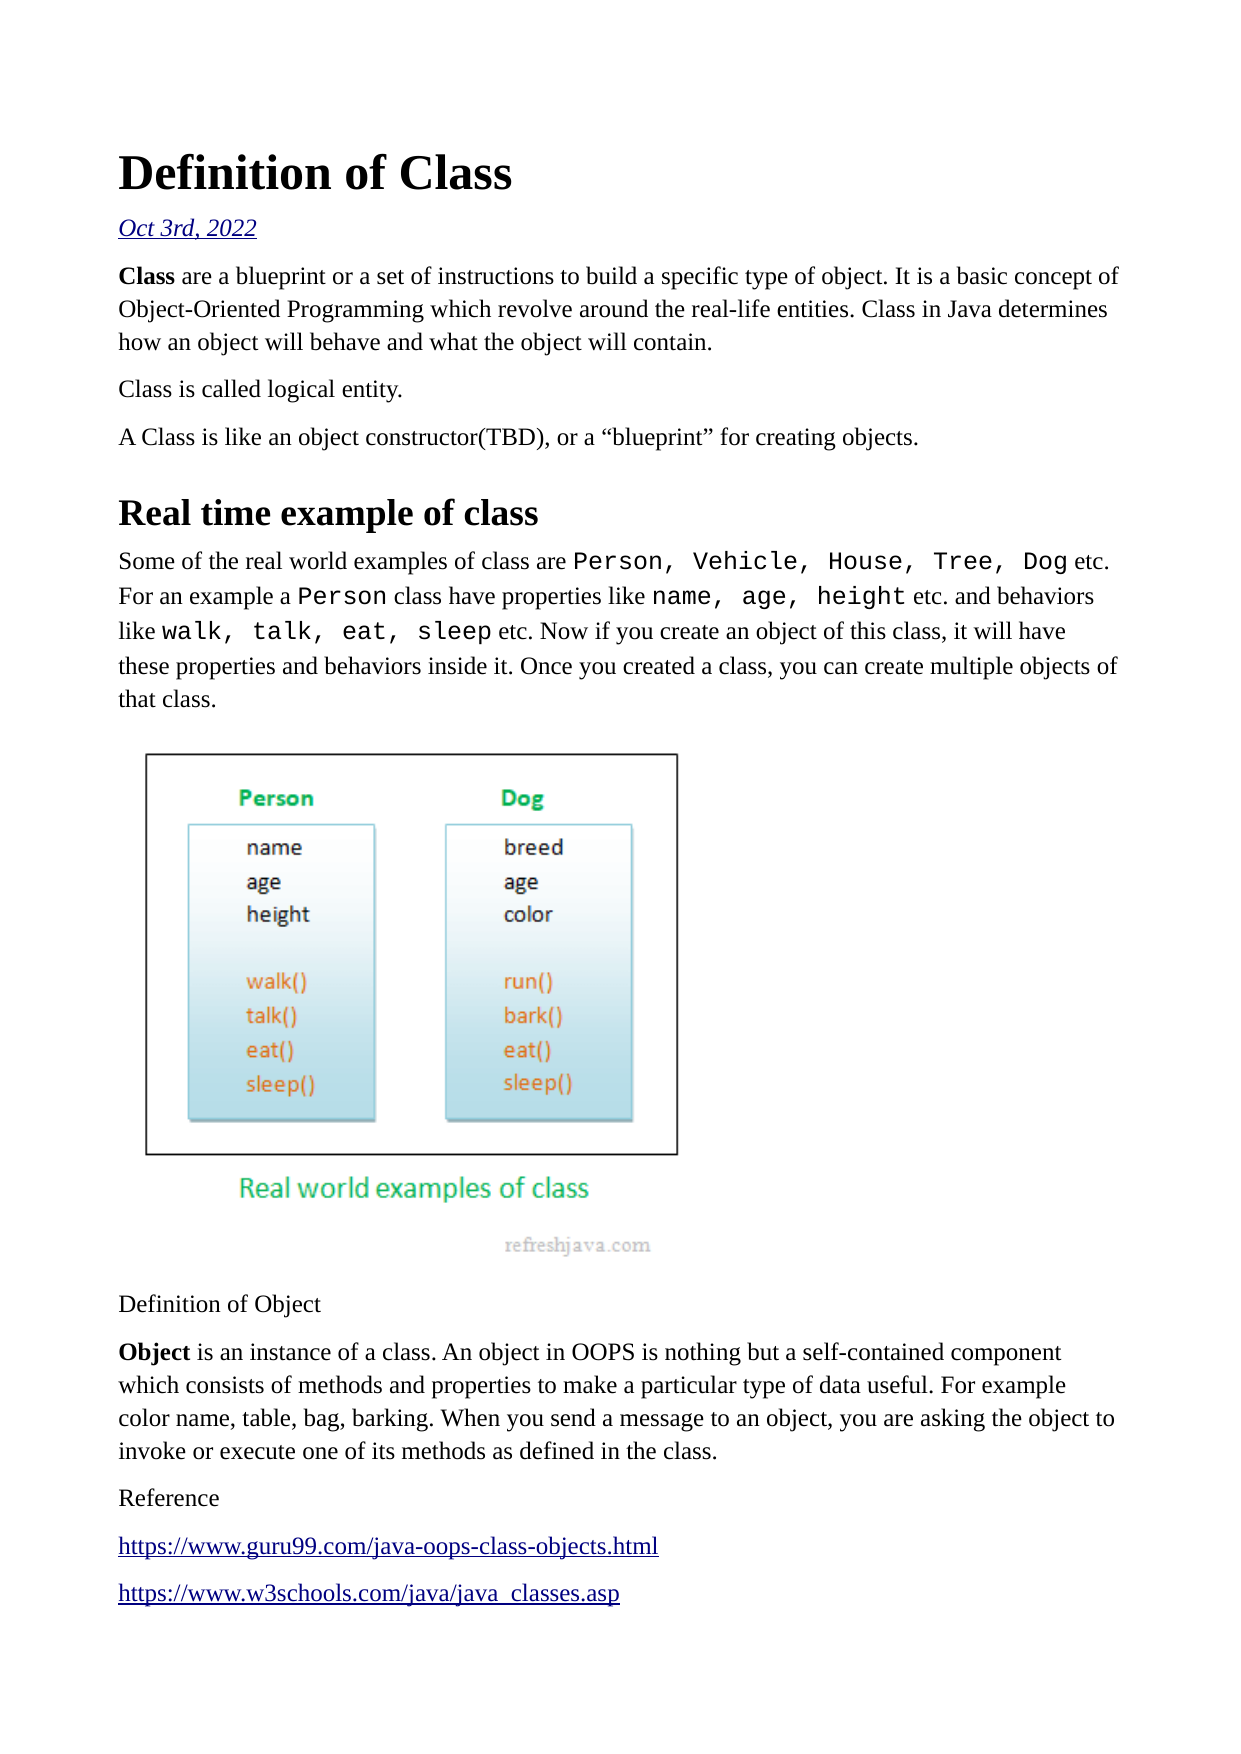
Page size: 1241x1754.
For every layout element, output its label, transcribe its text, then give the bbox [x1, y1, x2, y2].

text https://www.w3schools.com/java/java_classes.asp [118, 1578, 1122, 1607]
text Object is an instance of a class. An object in OOPS is nothing but a self-contained component which consists of methods and properties to make a particular type of data useful. For example color name, table, bag, barking. When you send a message to an object, you are asking the object to invoke or execute one of its methods as defined in the class. [118, 1337, 1122, 1464]
text Class is called logical entity. [118, 374, 1122, 403]
subtitle Real time example of class [118, 490, 1122, 533]
text Oct 3rd, 2022 [118, 213, 1122, 242]
text Definition of Object [118, 1289, 1122, 1318]
text Class are a blueprint or a set of instructions to build a specific type of object. It is a basic concept of Object-Oriented Programming which revolve around the real-life entities. Class in Java determines how an object will behave and what the object will contain. [118, 261, 1122, 356]
text Reference [118, 1483, 1122, 1512]
text https://www.guru99.com/java-oops-class-objects.html [118, 1531, 1122, 1560]
subtitle Definition of Class [118, 143, 1122, 201]
text A Class is like an object constructor(TBD), or a “blueprint” for creating objects. [118, 422, 1122, 451]
picture [118, 732, 706, 1265]
text Some of the real world examples of class are Person, Vehicle, House, Tree, Dog etc. For an example a Person class have properties like name, age, height etc. and behaviors like walk, talk, eat, sleep etc. Now if you create an object of this class, it will have these properties and behaviors inside it. Once you created a class, you can create multiple objects of that class. [118, 546, 1122, 713]
